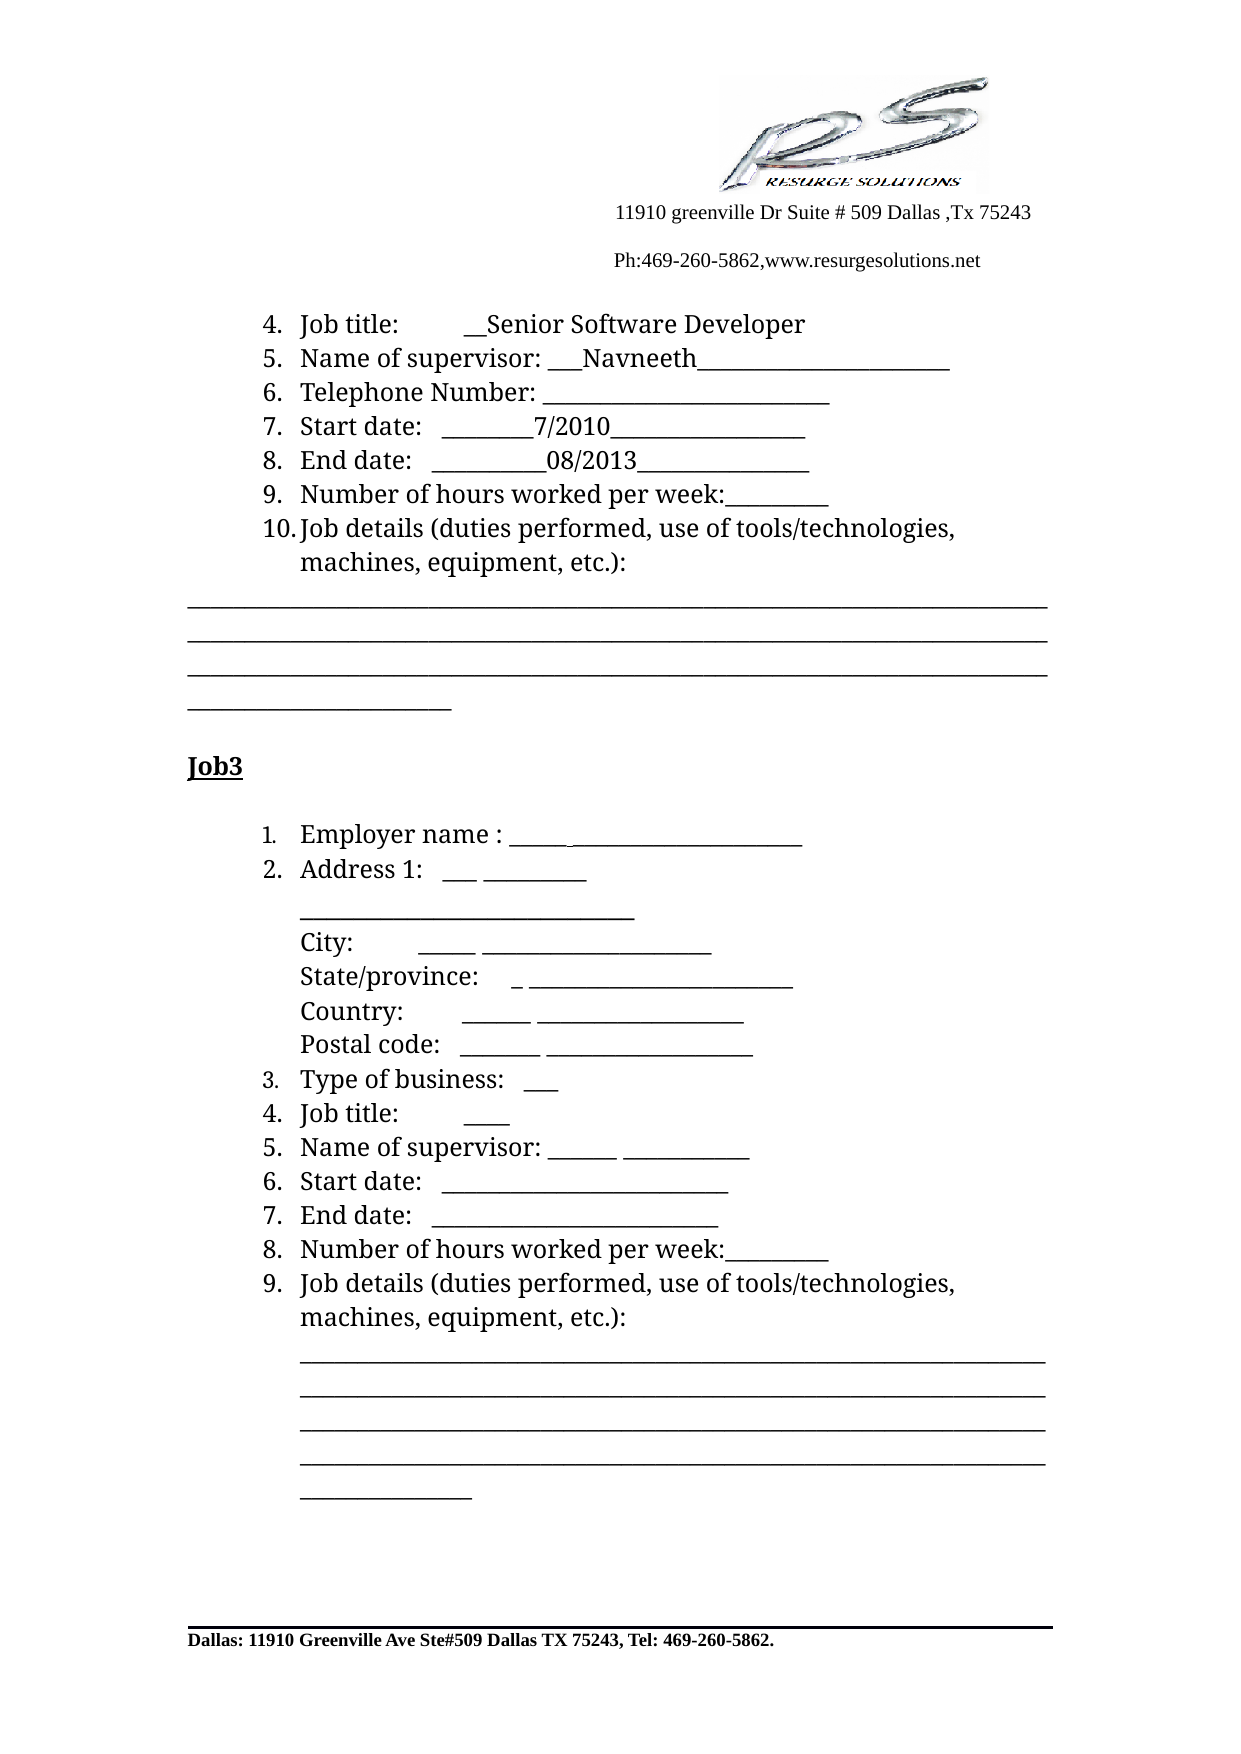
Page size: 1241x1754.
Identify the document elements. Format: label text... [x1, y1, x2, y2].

list Job details (duties performed, use of tools/technologies, machines, equipment, etc.): [262, 1266, 1053, 1334]
list Job details (duties performed, use of tools/technologies, machines, equipment, etc.): [262, 511, 1053, 579]
text Postal code: _______ __________________ [300, 1027, 1053, 1061]
text City: _____ ____________________ [300, 925, 1053, 959]
text ________________________________________________________________________________________________________________________________________________________________________________________________________________________________________________________ [187, 579, 1053, 715]
list End date: _________________________ [262, 1197, 1053, 1232]
list Job title: ____ [262, 1095, 1053, 1129]
text Job3 [187, 749, 1053, 783]
text State/province: _ _______________________ [300, 959, 1053, 993]
list Number of hours worked per week:_________ [262, 477, 1053, 511]
list Start date: _________________________ [262, 1163, 1053, 1197]
list Employer name : _____ ____________________ [262, 817, 1053, 851]
list Type of business: ___ [262, 1061, 1053, 1095]
picture [719, 75, 990, 194]
text _________________________ [300, 885, 1053, 925]
list Start date: ________7/2010_________________ [262, 408, 1053, 442]
list Number of hours worked per week:_________ [262, 1232, 1053, 1266]
text ___________________________________________________________________________________________________________________________________________________________________________________________________________________________________________________________________________________ [300, 1334, 1053, 1504]
text Country: ______ __________________ [300, 993, 1053, 1027]
list Job title: __Senior Software Developer [262, 306, 1053, 340]
list End date: __________08/2013_______________ [262, 442, 1053, 477]
list Name of supervisor: ___Navneeth______________________ [262, 340, 1053, 374]
list Telephone Number: _________________________ [262, 374, 1053, 408]
list Name of supervisor: ______ ___________ [262, 1129, 1053, 1163]
list Address 1: ___ _________ [262, 851, 1053, 885]
